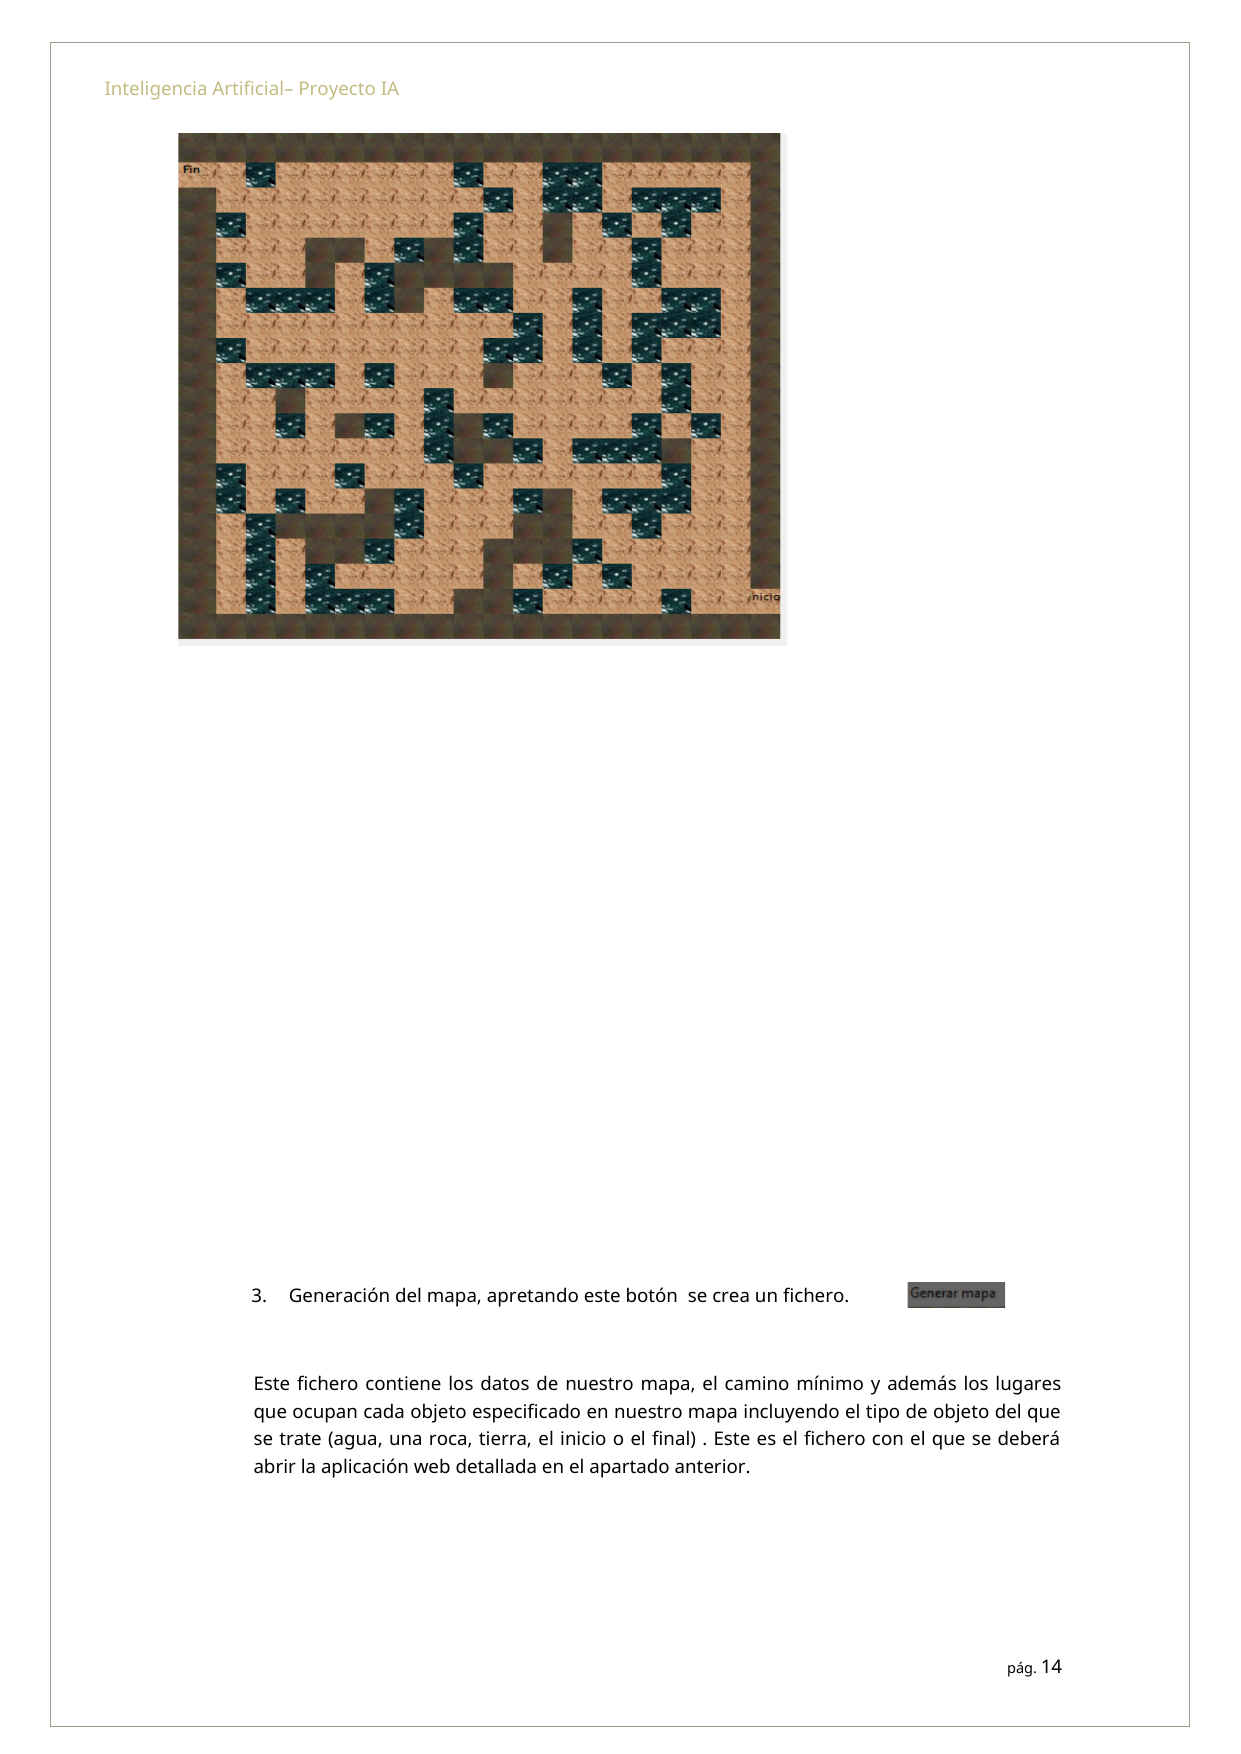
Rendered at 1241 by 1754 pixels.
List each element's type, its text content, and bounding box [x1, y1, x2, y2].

picture [907, 1282, 1006, 1308]
list Generación del mapa, apretando este botón se crea un fichero. [251, 1282, 907, 1308]
picture [178, 133, 788, 646]
list [1006, 1282, 1062, 1308]
list Este fichero contiene los datos de nuestro mapa, el camino mínimo y además los lugares que ocupan cada objeto especificado en nuestro mapa incluyendo el tipo de objeto del que se trate (agua, una roca, tierra, el inicio o el final) . Este es el fichero con el que se deberá abrir la aplicación web detallada en el apartado anterior. [253, 1371, 1062, 1479]
